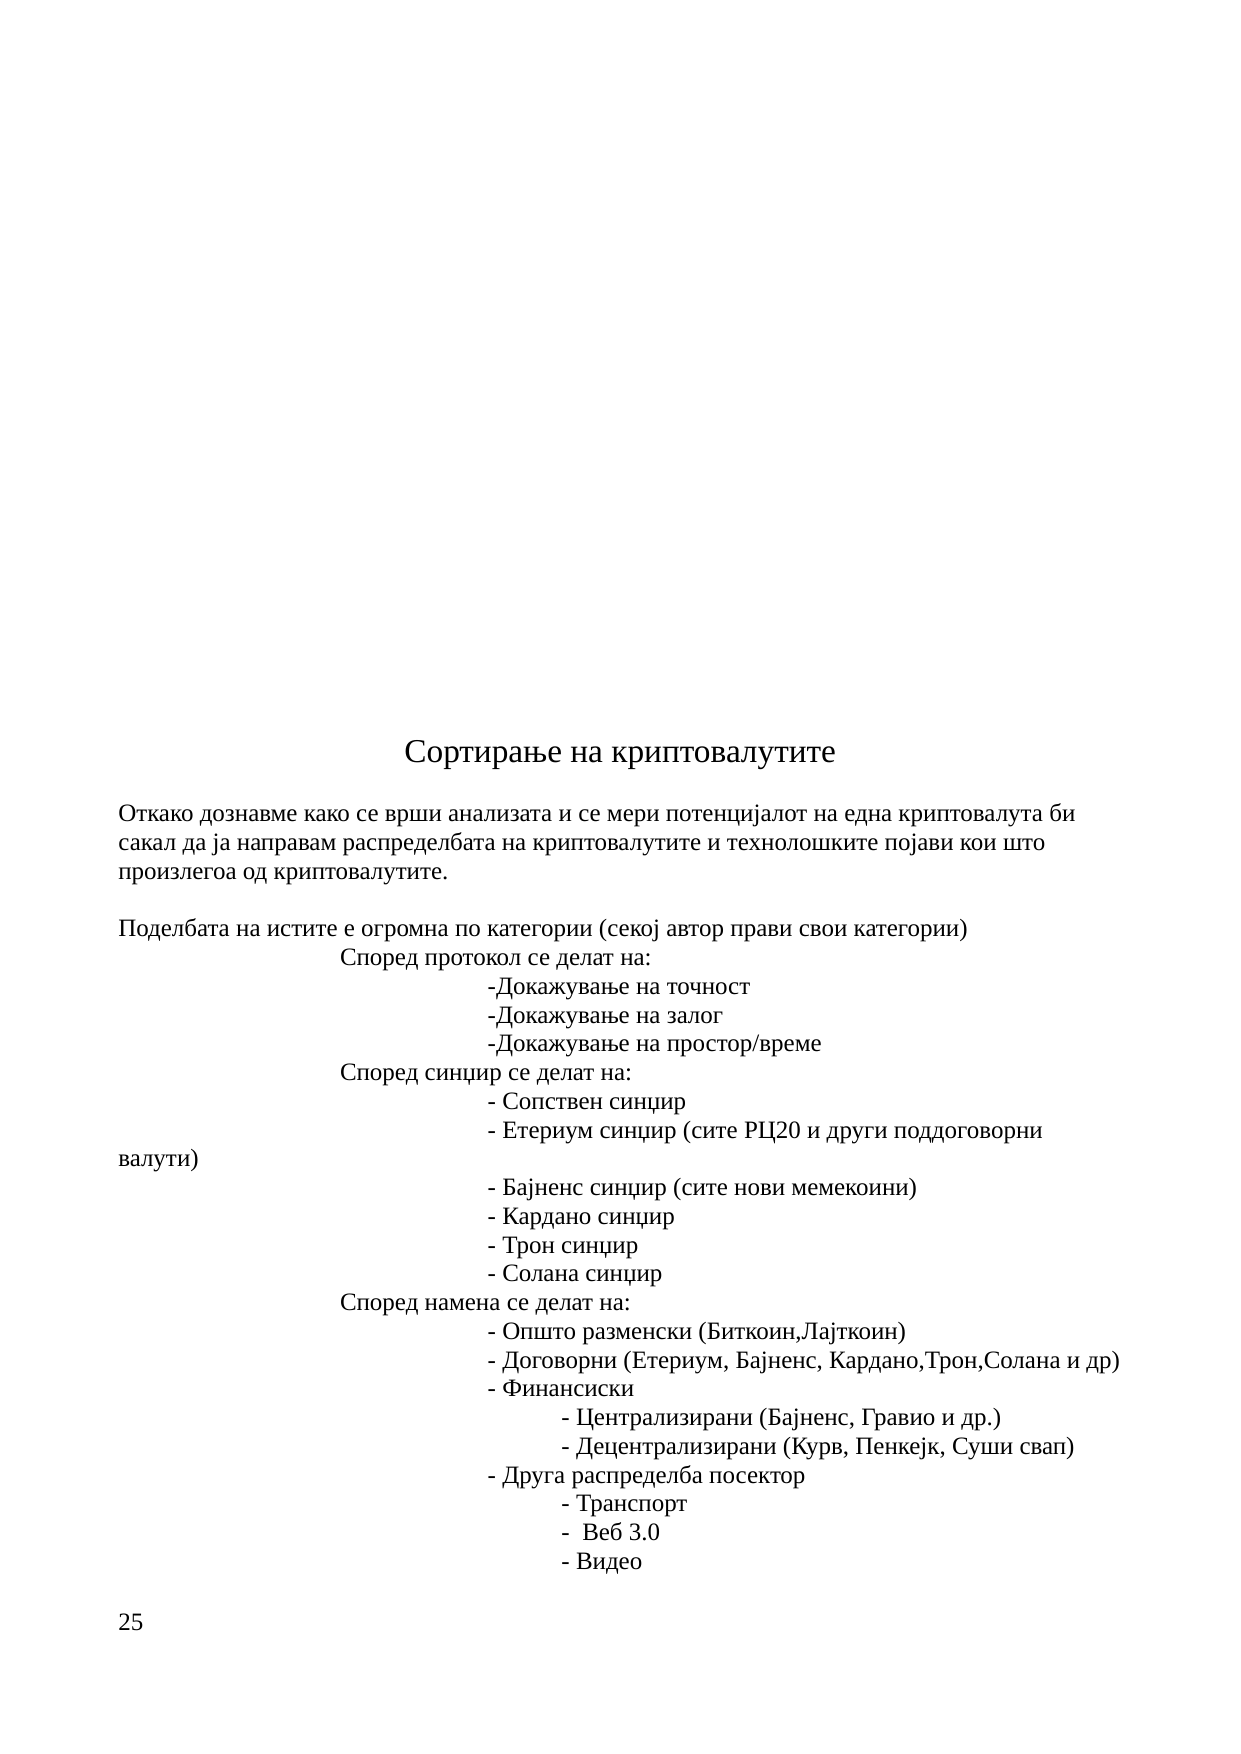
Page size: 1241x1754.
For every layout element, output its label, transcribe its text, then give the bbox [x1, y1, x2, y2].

text - Етериум синџир (сите РЦ20 и други поддоговорни валути) [118, 1115, 1122, 1172]
text Поделбата на истите е огромна по категории (секој автор прави свои категории) [118, 913, 1122, 942]
text Според синџир се делат на: [118, 1057, 1122, 1086]
text Според протокол се делат на: [118, 942, 1122, 971]
text -Докажување на залог [118, 1000, 1122, 1028]
text - Транспорт [118, 1488, 1122, 1517]
text - Трон синџир [118, 1230, 1122, 1258]
text - Друга распределба посектор [118, 1460, 1122, 1488]
text - Договорни (Етериум, Бајненс, Кардано,Трон,Солана и др) [118, 1345, 1122, 1373]
text -Докажување на простор/време [118, 1028, 1122, 1057]
text - Бајненс синџир (сите нови мемекоини) [118, 1172, 1122, 1201]
text - Сопствен синџир [118, 1086, 1122, 1115]
text Сортирање на криптовалутите [118, 731, 1122, 770]
text - Кардано синџир [118, 1201, 1122, 1230]
text - Веб 3.0 [118, 1517, 1122, 1546]
text - Финансиски [118, 1373, 1122, 1402]
text Според намена се делат на: [118, 1287, 1122, 1316]
text - Солана синџир [118, 1258, 1122, 1287]
text Откако дознавме како се врши анализата и се мери потенцијалот на една криптовалута би сакал да ја направам распределбата на криптовалутите и технолошките појави кои што произлегоа од криптовалутите. [118, 798, 1122, 885]
text - Општо разменски (Биткоин,Лајткоин) [118, 1316, 1122, 1345]
text - Централизирани (Бајненс, Гравио и др.) [118, 1402, 1122, 1431]
text - Видео [118, 1546, 1122, 1575]
text -Докажување на точност [118, 971, 1122, 1000]
text - Децентрализирани (Курв, Пенкејк, Суши свап) [118, 1431, 1122, 1460]
